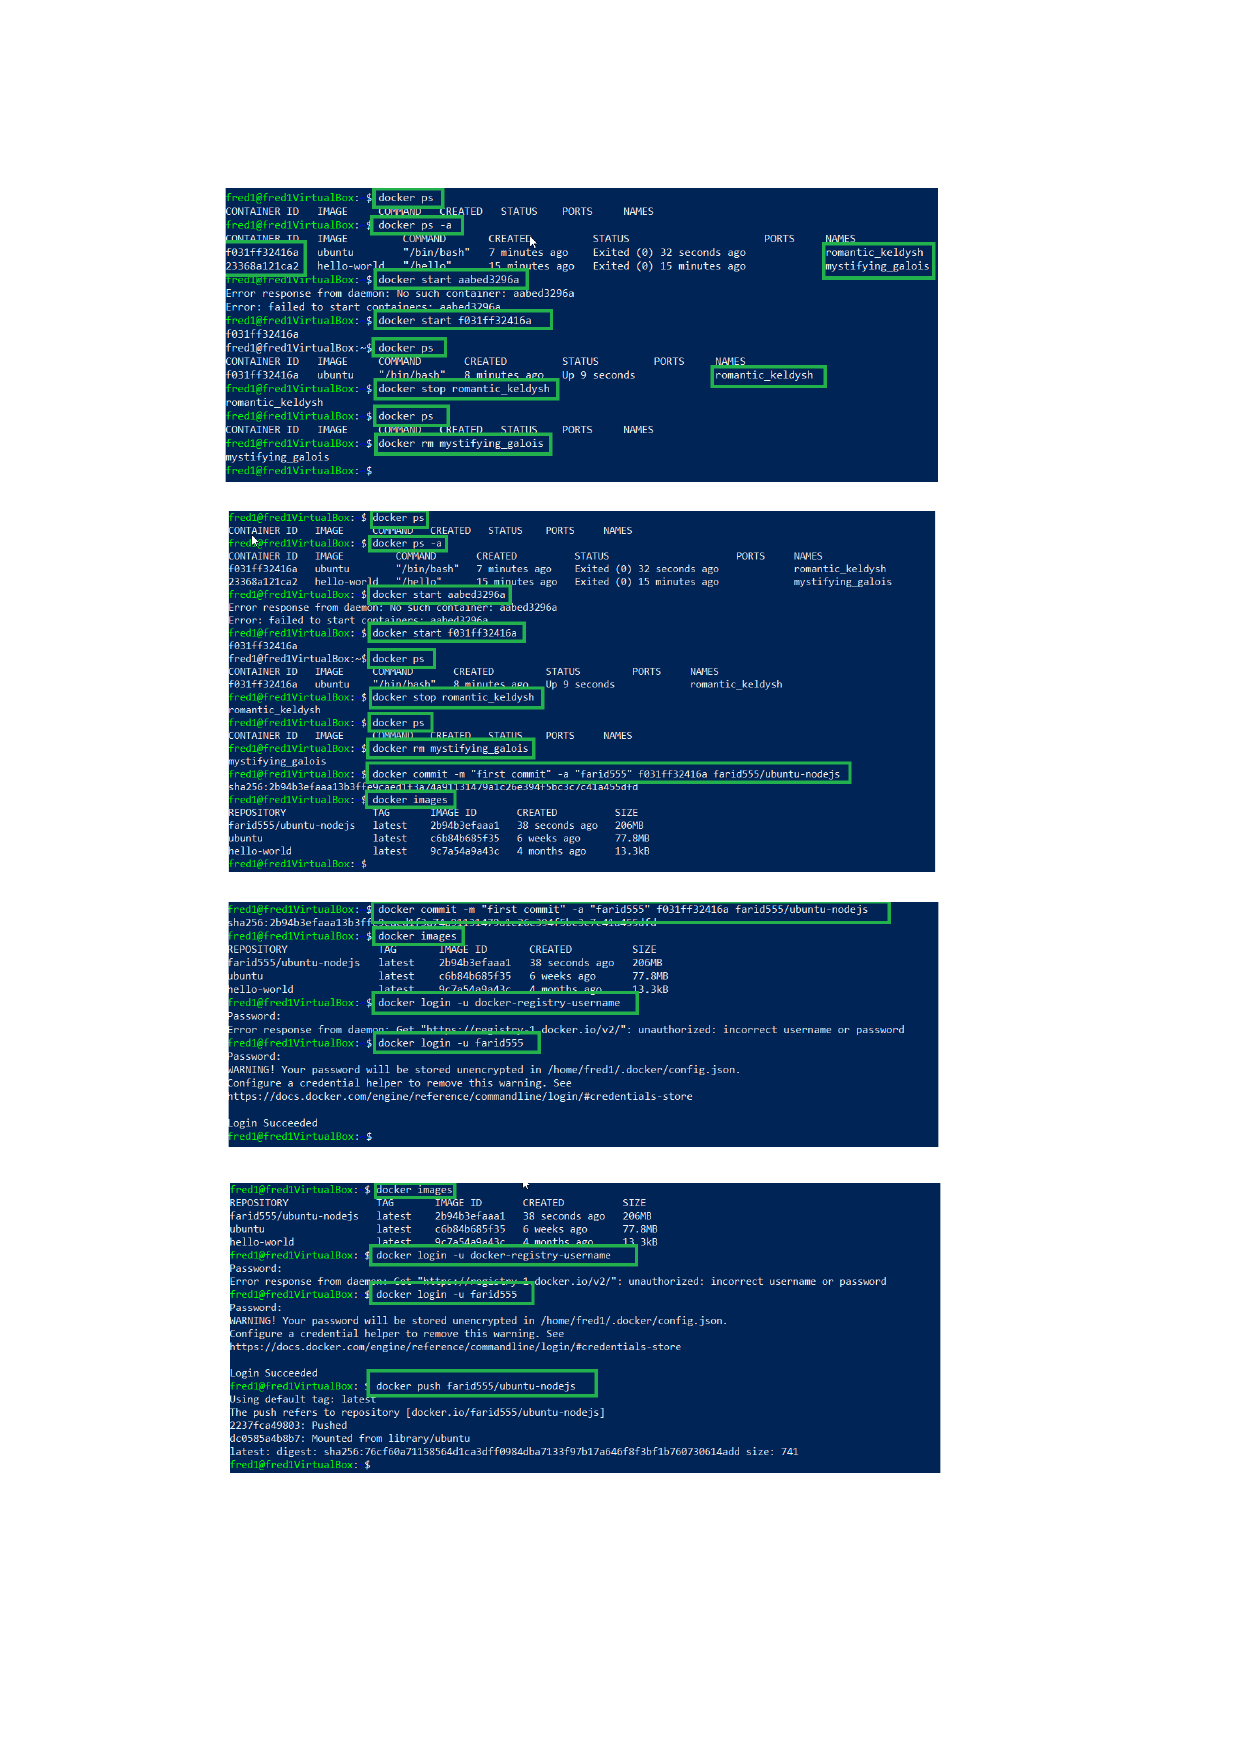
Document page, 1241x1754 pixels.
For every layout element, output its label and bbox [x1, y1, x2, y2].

picture [225, 188, 938, 482]
picture [228, 902, 939, 1147]
picture [230, 1183, 941, 1473]
picture [228, 511, 935, 872]
